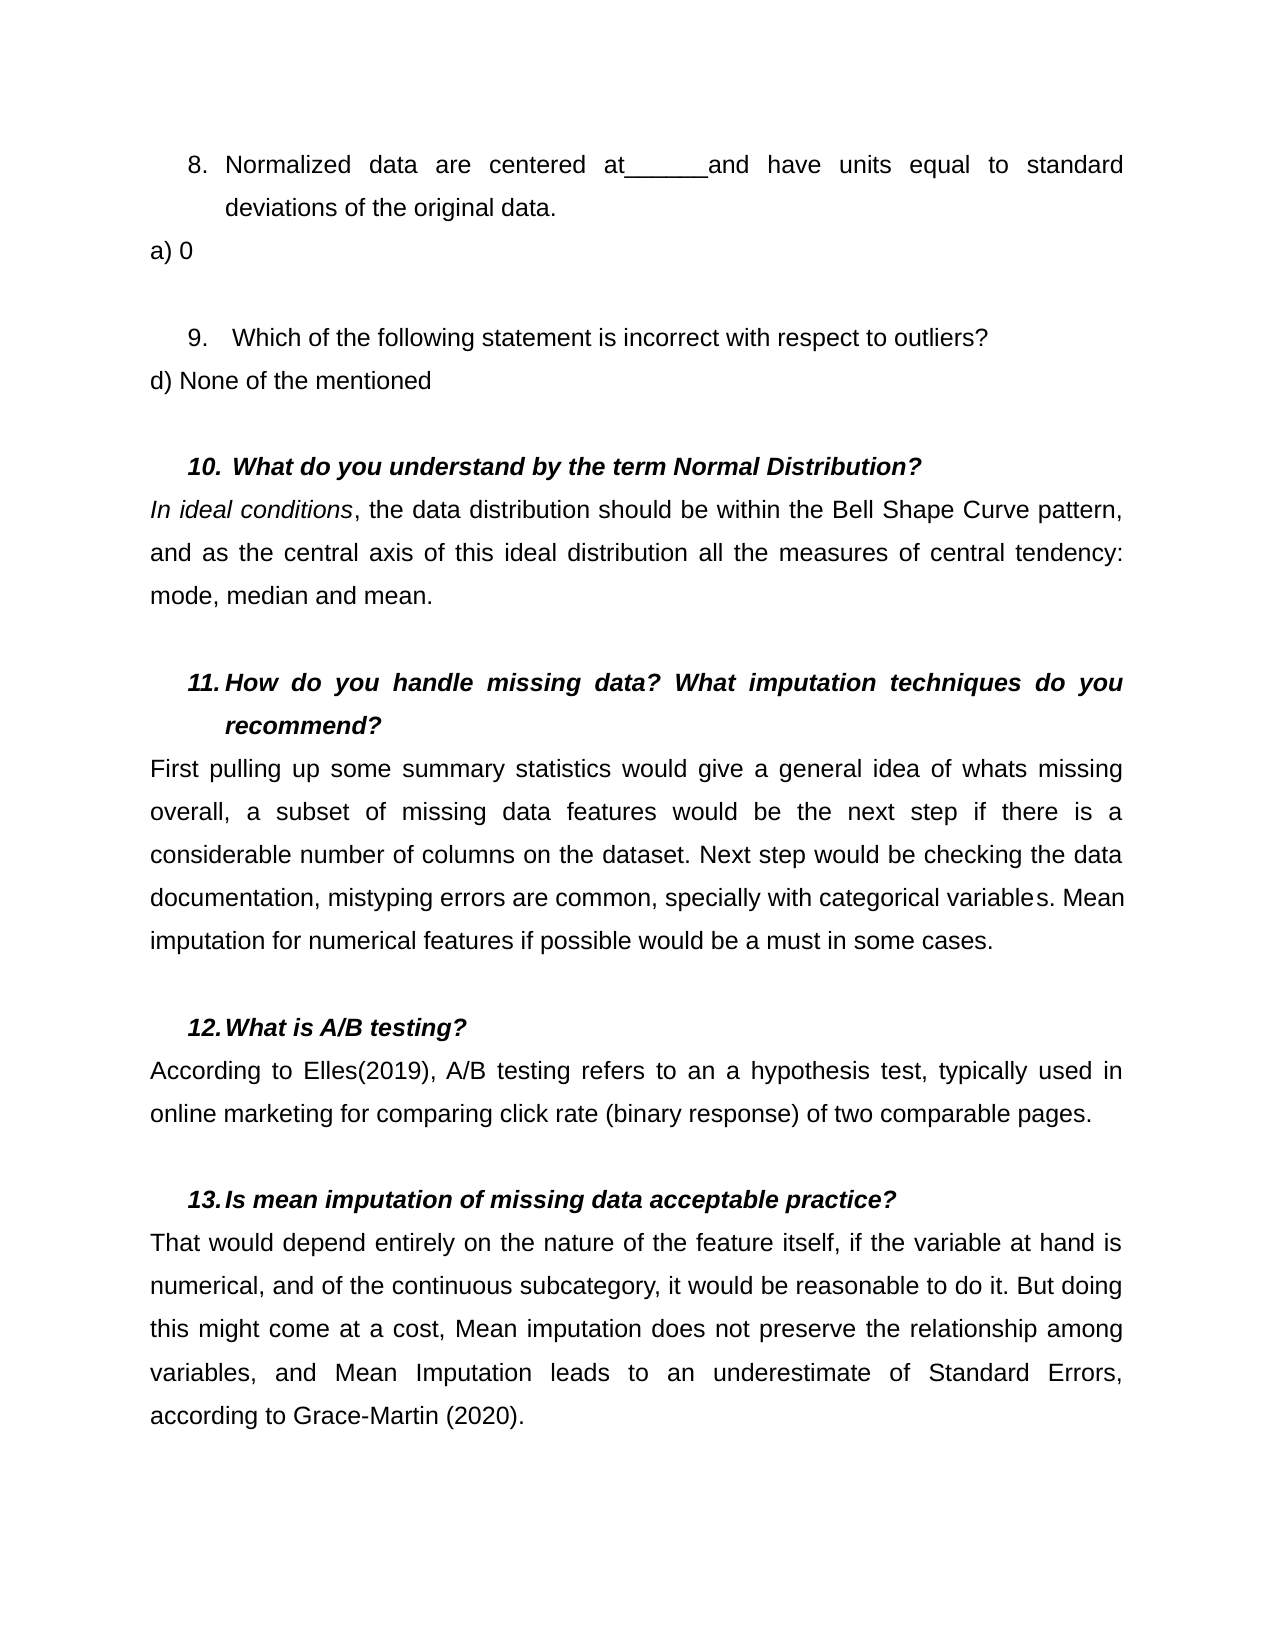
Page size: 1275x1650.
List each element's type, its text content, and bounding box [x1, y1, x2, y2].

list First pulling up some summary statistics would give a general idea of whats missing overall, a subset of missing data features would be the next step if there is a considerable number of columns on the dataset. Next step would be checking the data documentation, mistyping errors are common, specially with categorical variables. Mean imputation for numerical features if possible would be a must in some cases. [150, 754, 1125, 955]
list What is A/B testing? [187, 1012, 1125, 1041]
list That would depend entirely on the nature of the feature itself, if the variable at hand is numerical, and of the continuous subcategory, it would be reasonable to do it. But doing this might come at a cost, Mean imputation does not preserve the relationship among variables, and Mean Imputation leads to an underestimate of Standard Errors, according to Grace-Martin (2020). [112, 1228, 1125, 1429]
text d) None of the mentioned [150, 366, 1125, 394]
text According to Elles(2019), A/B testing refers to an a hypothesis test, typically used in online marketing for comparing click rate (binary response) of two comparable pages. [150, 1056, 1125, 1127]
list Is mean imputation of missing data acceptable practice? [187, 1185, 1125, 1214]
list Normalized data are centered at______and have units equal to standard deviations of the original data. [187, 150, 1125, 222]
list How do you handle missing data? What imputation techniques do you recommend? [187, 667, 1125, 739]
list What do you understand by the term Normal Distribution? [187, 452, 1125, 481]
list In ideal conditions, the data distribution should be within the Bell Shape Curve pattern, and as the central axis of this ideal distribution all the measures of central tendency: mode, median and mean. [112, 495, 1125, 610]
list Which of the following statement is incorrect with respect to outliers? [187, 322, 1125, 351]
text a) 0 [150, 236, 1125, 265]
